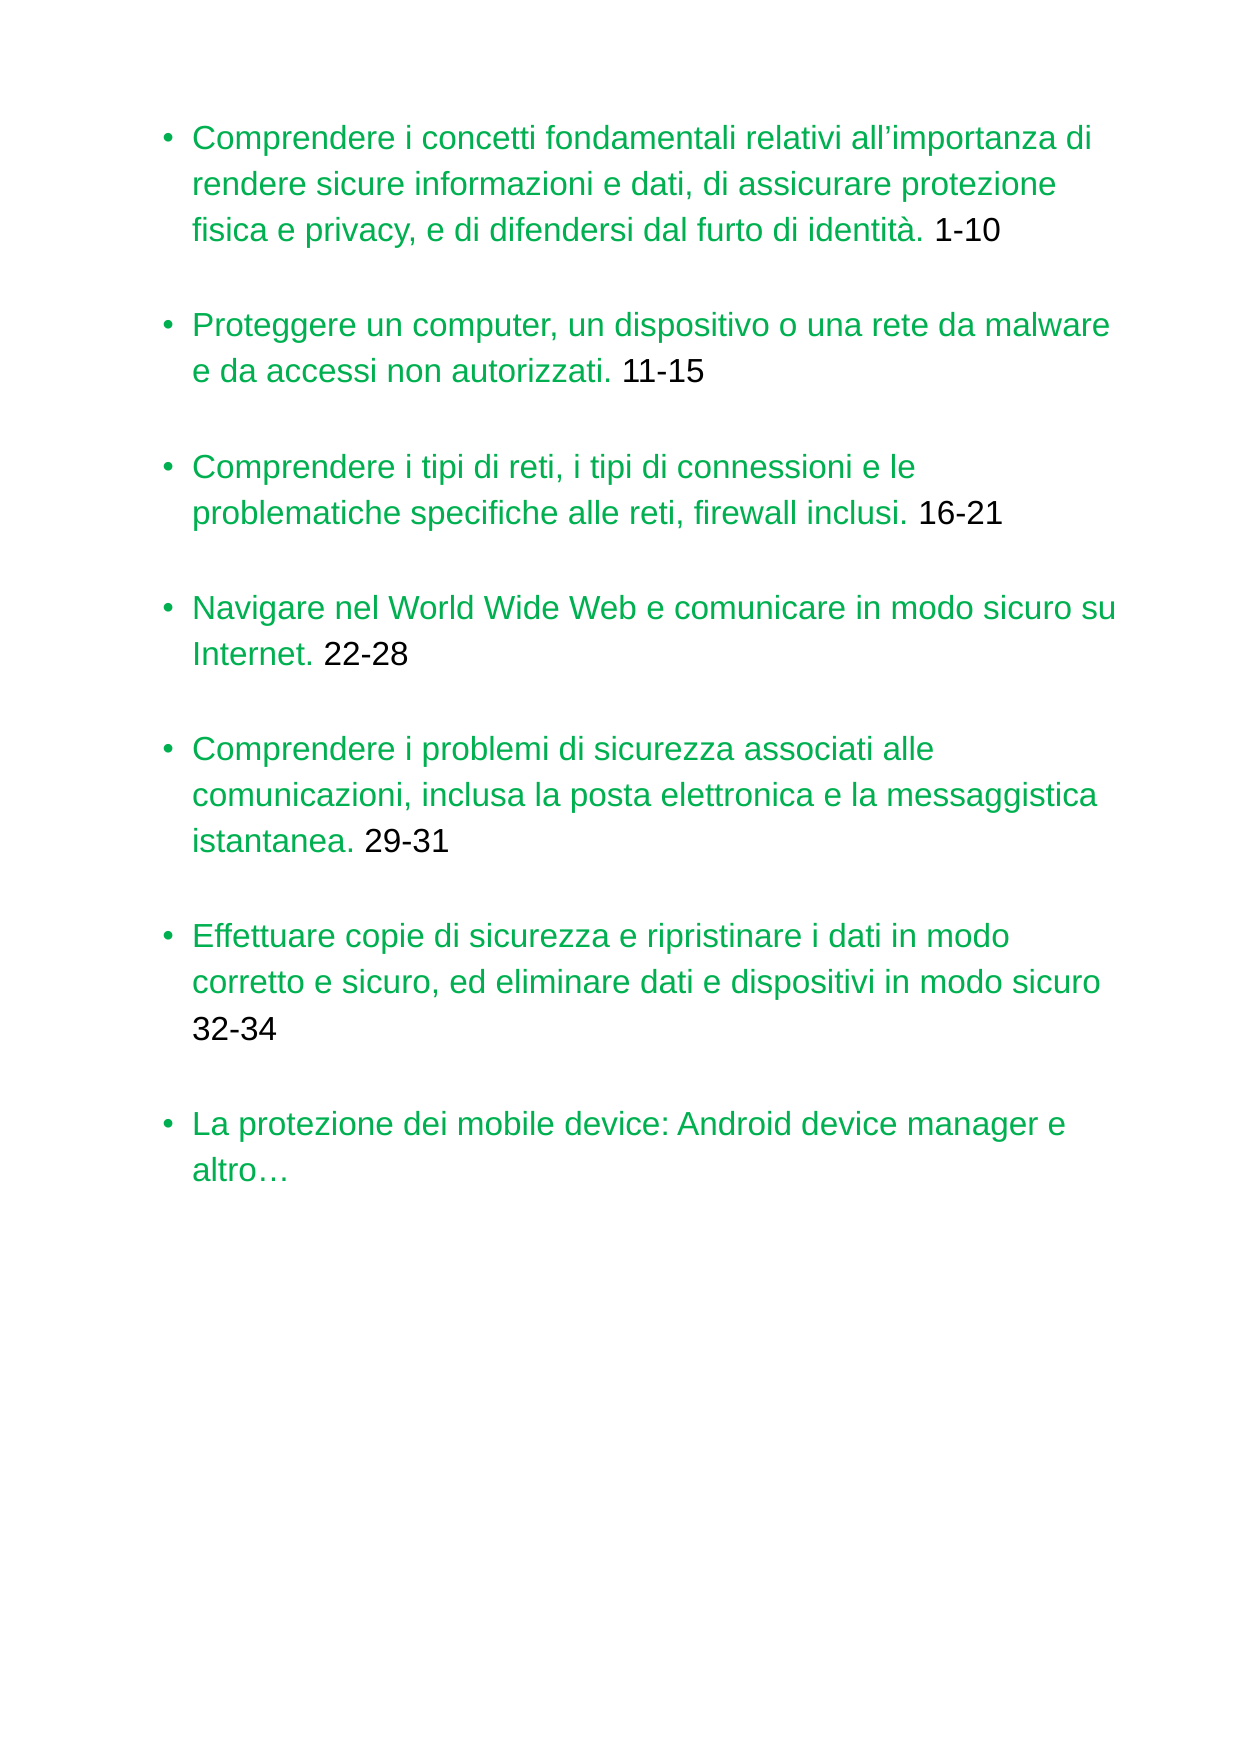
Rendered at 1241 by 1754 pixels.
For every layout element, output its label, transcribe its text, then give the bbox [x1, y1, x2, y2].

list Navigare nel World Wide Web e comunicare in modo sicuro su Internet. 22-28 [162, 588, 1122, 672]
list La protezione dei mobile device: Android device manager e altro… [162, 1104, 1122, 1188]
list Proteggere un computer, un dispositivo o una rete da malware e da accessi non autorizzati. 11-15 [162, 305, 1122, 390]
list Comprendere i tipi di reti, i tipi di connessioni e le problematiche specifiche alle reti, firewall inclusi. 16-21 [162, 447, 1122, 531]
list Comprendere i concetti fondamentali relativi all’importanza di rendere sicure informazioni e dati, di assicurare protezione fisica e privacy, e di difendersi dal furto di identità. 1-10 [162, 118, 1122, 249]
list Effettuare copie di sicurezza e ripristinare i dati in modo corretto e sicuro, ed eliminare dati e dispositivi in modo sicuro 32-34 [162, 916, 1122, 1047]
list Comprendere i problemi di sicurezza associati alle comunicazioni, inclusa la posta elettronica e la messaggistica istantanea. 29-31 [162, 729, 1122, 860]
